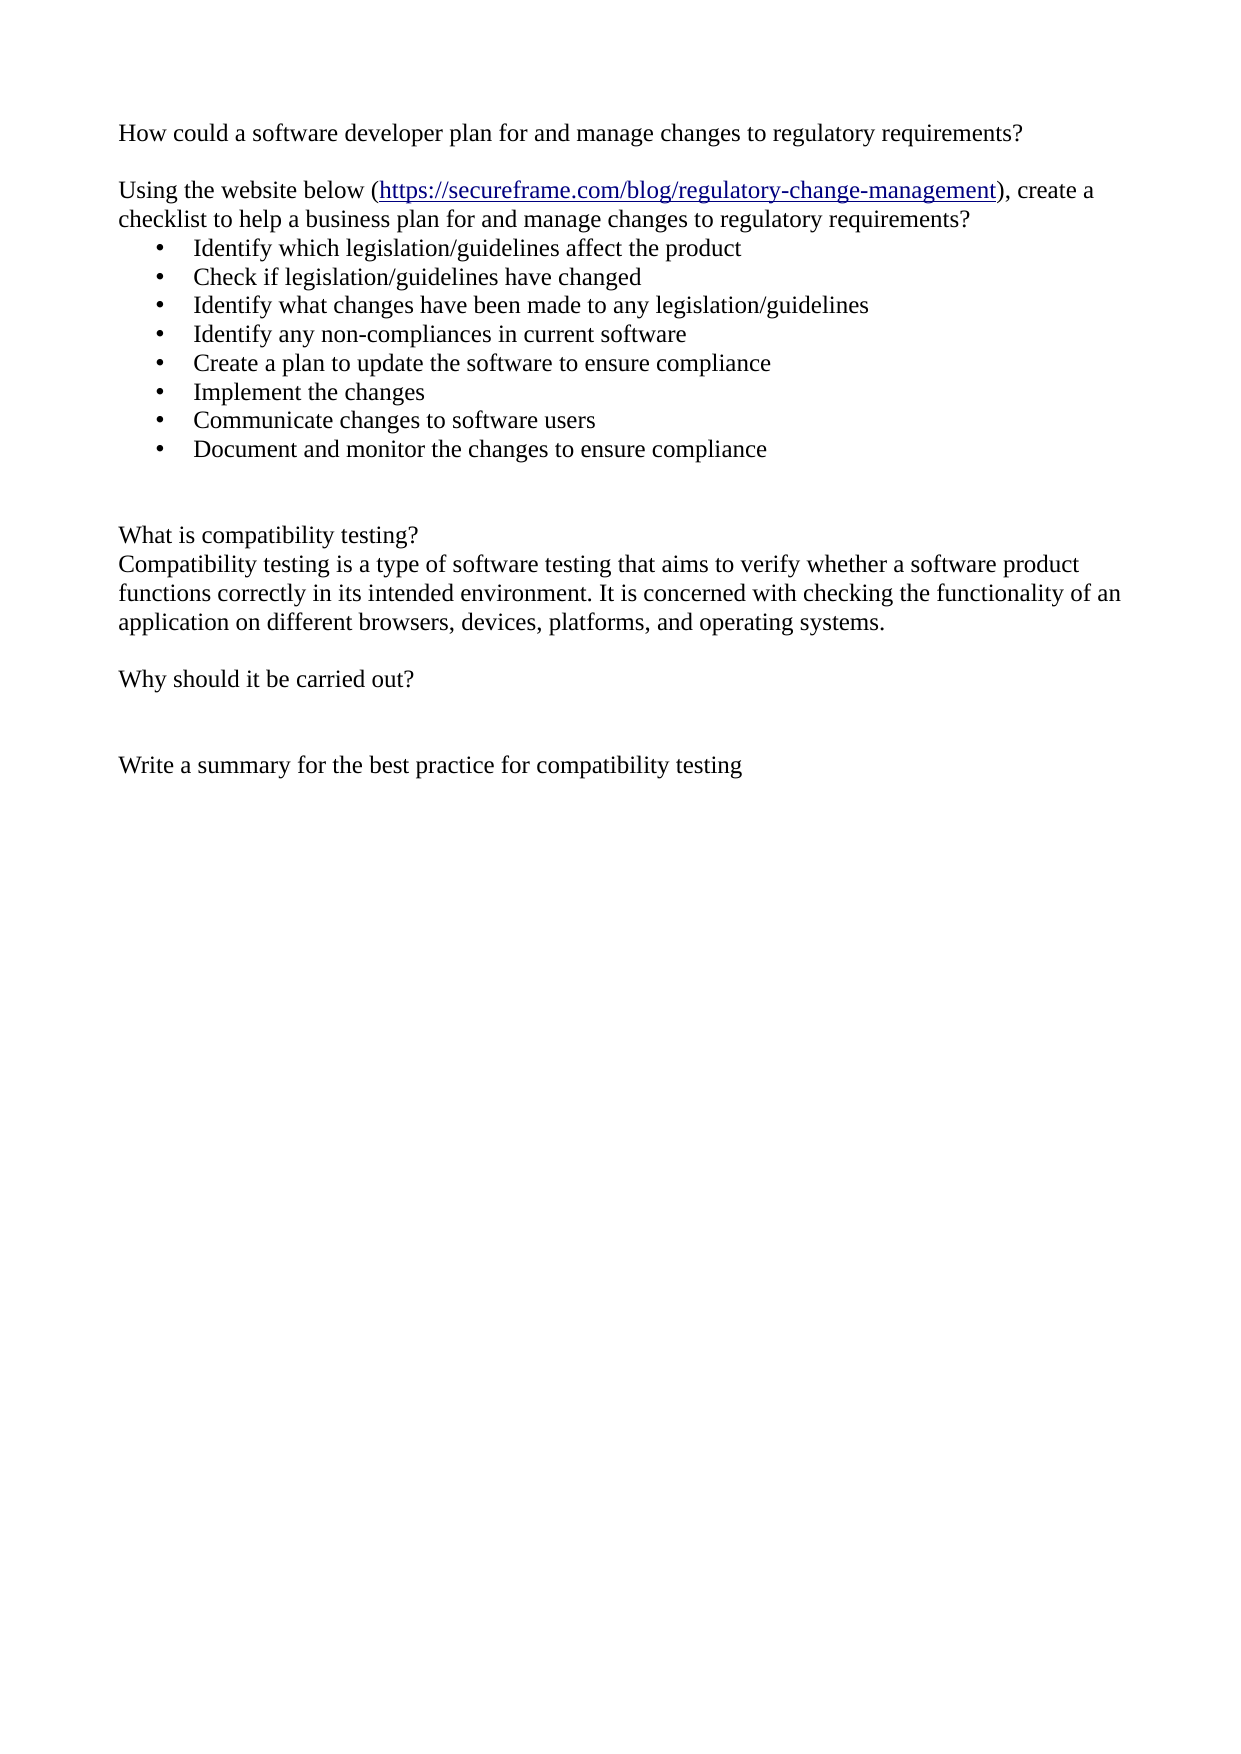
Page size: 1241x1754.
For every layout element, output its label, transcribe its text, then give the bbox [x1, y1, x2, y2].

list Implement the changes [156, 377, 1122, 406]
list Create a plan to update the software to ensure compliance [156, 348, 1122, 377]
list Identify which legislation/guidelines affect the product [156, 233, 1122, 262]
text What is compatibility testing? [118, 521, 1122, 549]
text Using the website below (https://secureframe.com/blog/regulatory-change-management), create a checklist to help a business plan for and manage changes to regulatory requirements? [118, 176, 1122, 233]
text How could a software developer plan for and manage changes to regulatory requirements? [118, 118, 1122, 147]
list Document and monitor the changes to ensure compliance [156, 434, 1122, 463]
list Identify any non-compliances in current software [156, 319, 1122, 348]
text Compatibility testing is a type of software testing that aims to verify whether a software product functions correctly in its intended environment. It is concerned with checking the functionality of an application on different browsers, devices, platforms, and operating systems. [118, 549, 1122, 636]
list Check if legislation/guidelines have changed [156, 262, 1122, 291]
list Identify what changes have been made to any legislation/guidelines [156, 291, 1122, 319]
text Write a summary for the best practice for compatibility testing [118, 751, 1122, 779]
text Why should it be carried out? [118, 664, 1122, 693]
list Communicate changes to software users [156, 406, 1122, 434]
